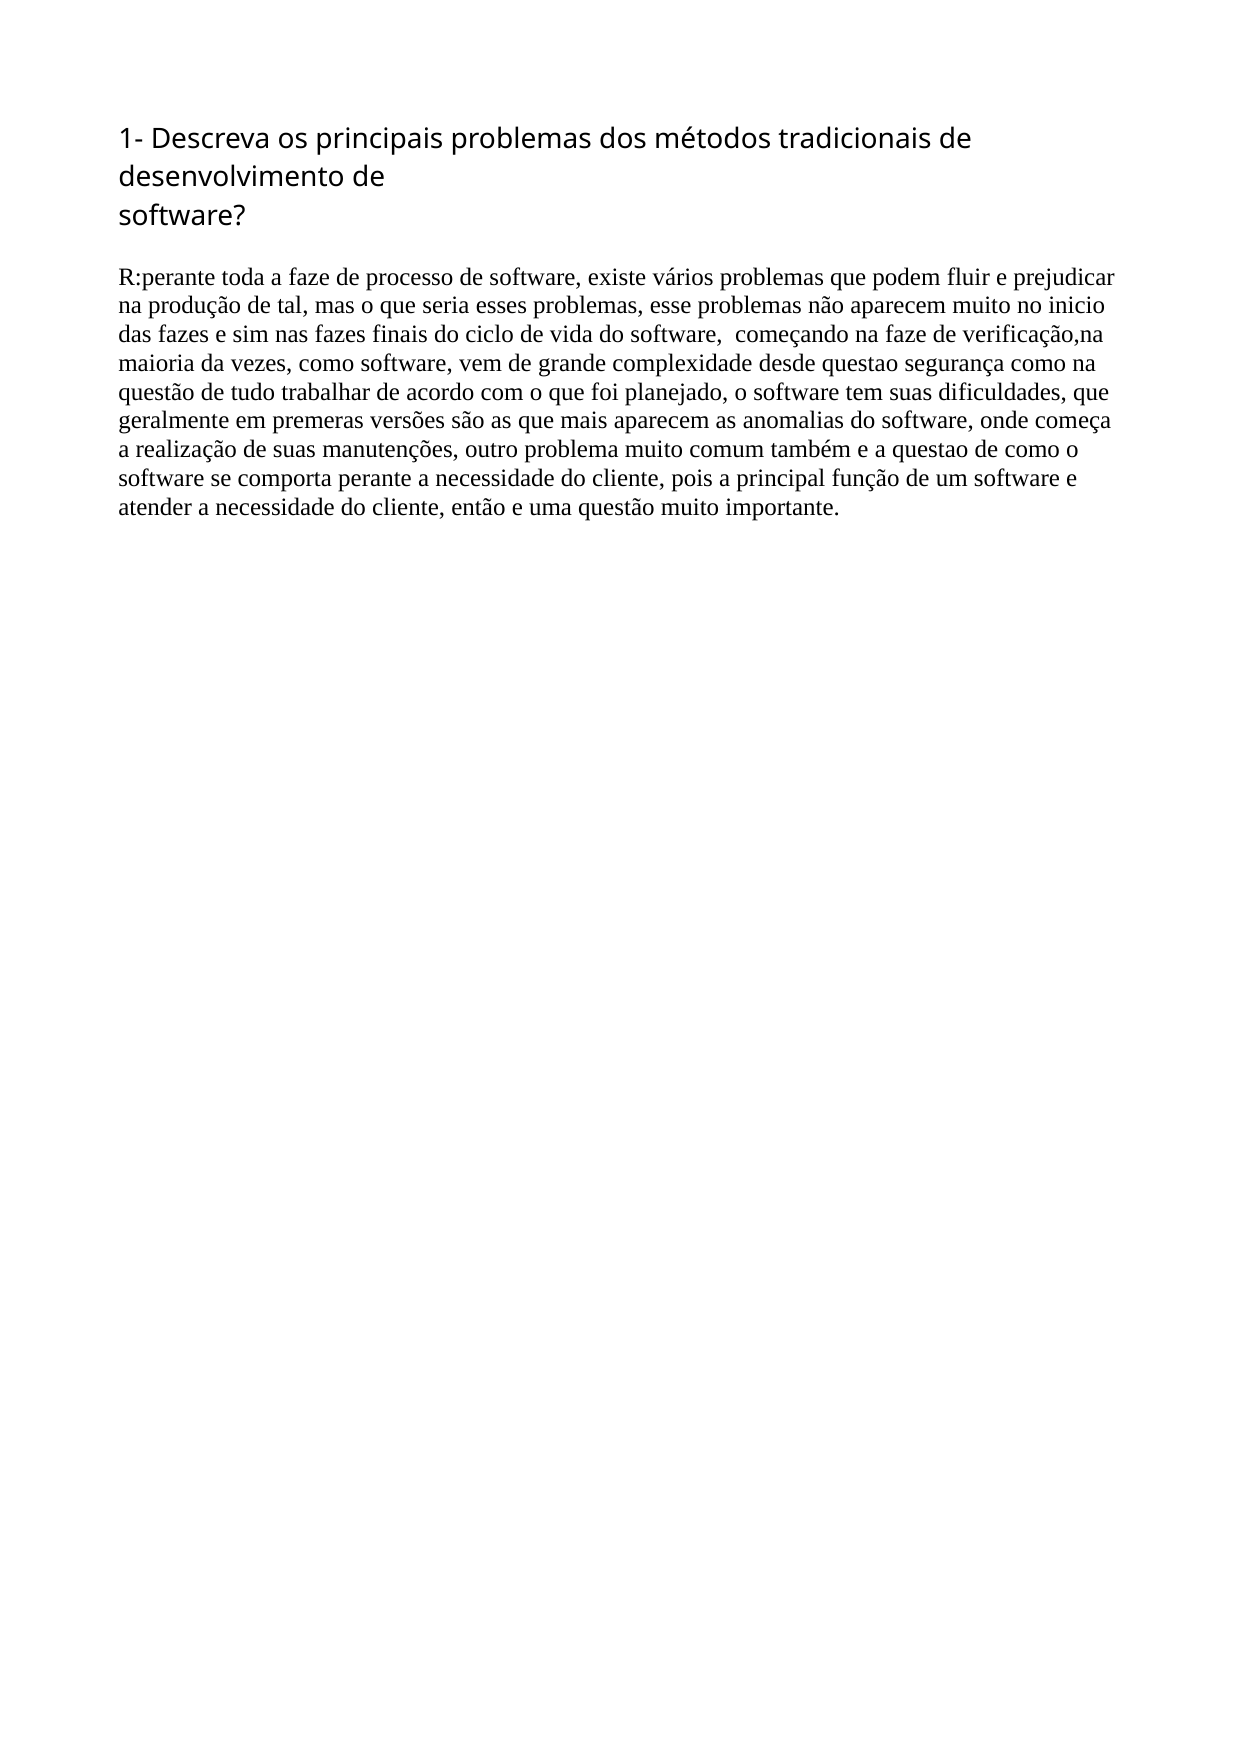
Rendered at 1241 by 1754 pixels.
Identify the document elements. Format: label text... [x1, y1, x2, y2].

text R:perante toda a faze de processo de software, existe vários problemas que podem fluir e prejudicar na produção de tal, mas o que seria esses problemas, esse problemas não aparecem muito no inicio das fazes e sim nas fazes finais do ciclo de vida do software, começando na faze de verificação,na maioria da vezes, como software, vem de grande complexidade desde questao segurança como na questão de tudo trabalhar de acordo com o que foi planejado, o software tem suas dificuldades, que geralmente em premeras versões são as que mais aparecem as anomalias do software, onde começa a realização de suas manutenções, outro problema muito comum também e a questao de como o software se comporta perante a necessidade do cliente, pois a principal função de um software e atender a necessidade do cliente, então e uma questão muito importante. [118, 262, 1122, 521]
text software? [118, 195, 1122, 233]
text 1- Descreva os principais problemas dos métodos tradicionais de desenvolvimento de [118, 118, 1122, 195]
